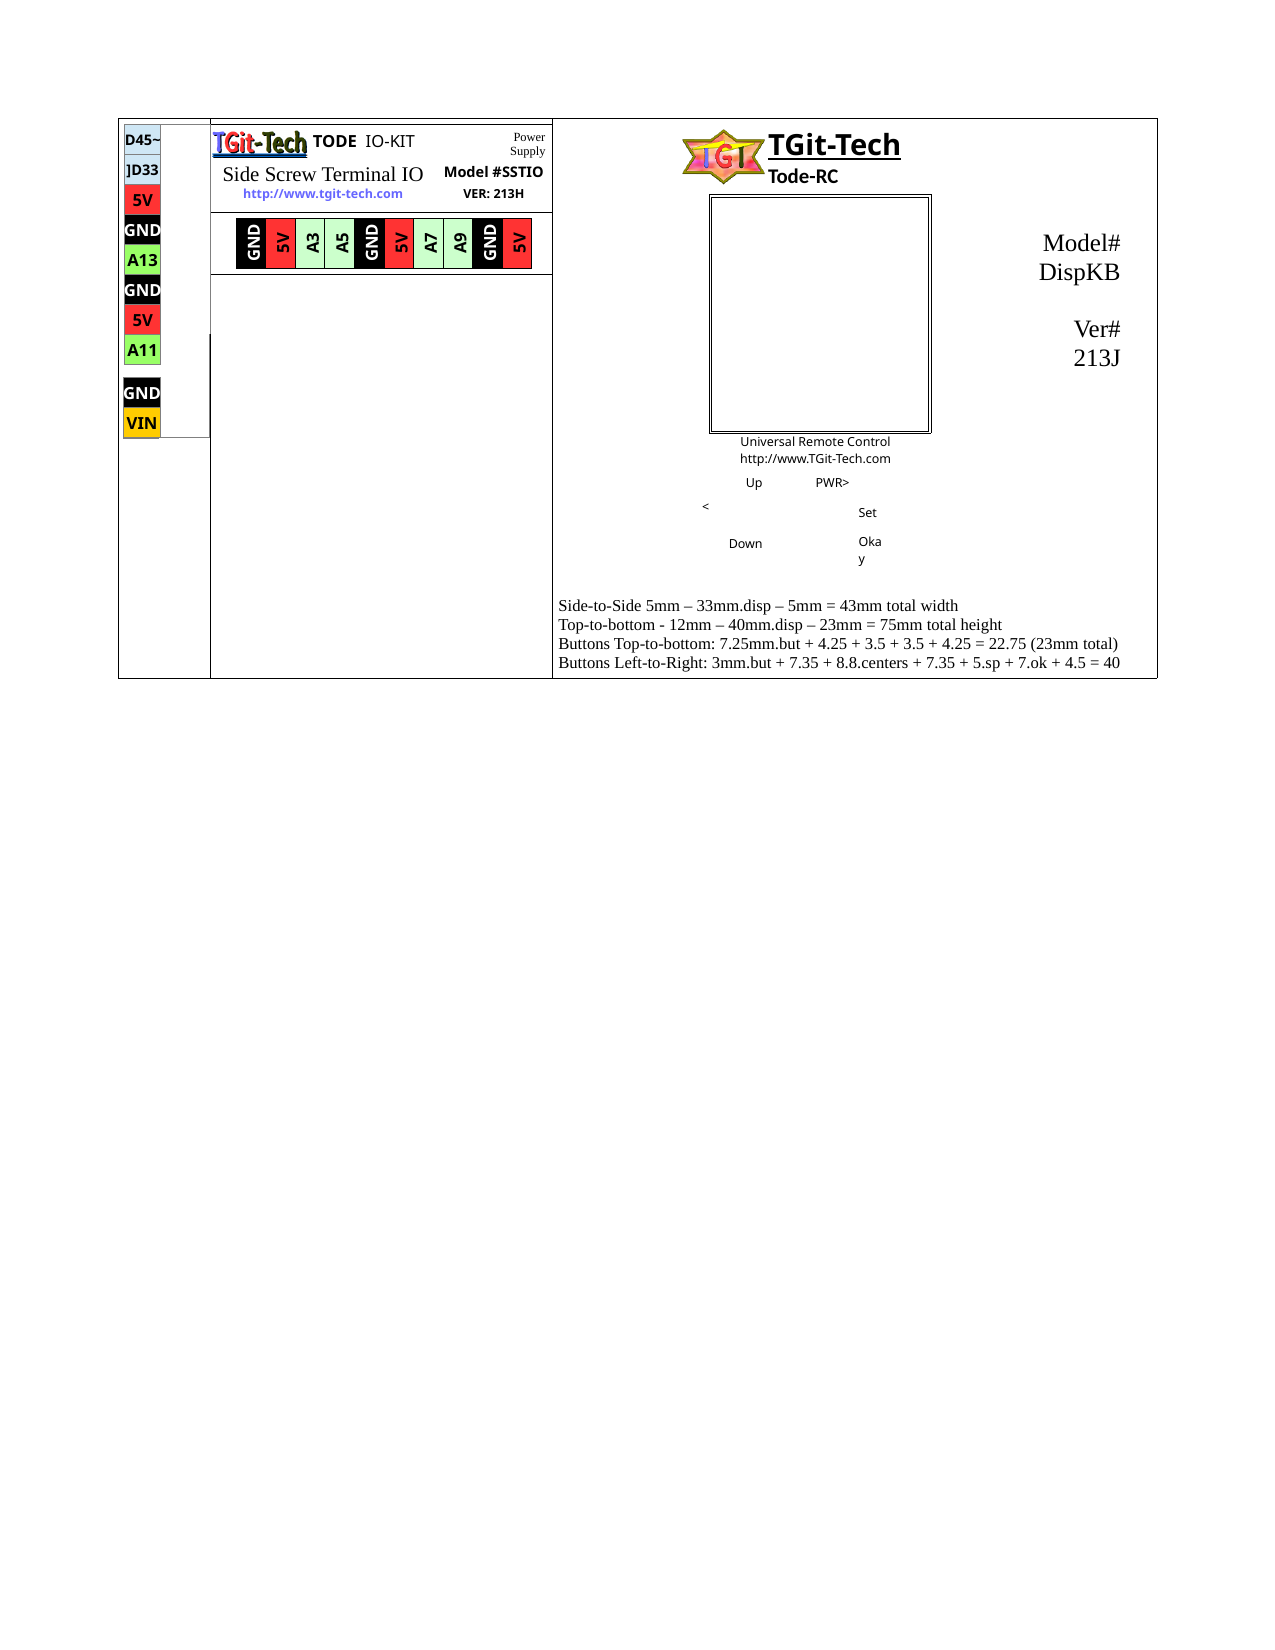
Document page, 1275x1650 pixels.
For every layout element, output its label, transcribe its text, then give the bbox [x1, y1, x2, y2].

table_cell Side Screw Terminal IO [211, 162, 436, 186]
table_cell [702, 521, 719, 567]
table_cell [932, 194, 963, 431]
table_header A7 [414, 219, 443, 268]
table_header GND [237, 219, 265, 268]
table_cell [815, 498, 858, 521]
table_header [211, 275, 552, 678]
table_header [929, 433, 938, 474]
table_header A9 [444, 219, 472, 268]
table_cell [929, 521, 938, 567]
table_cell PWR> [815, 474, 858, 498]
table_cell [929, 474, 938, 498]
table_cell < [702, 498, 719, 521]
table_cell Okay [858, 521, 888, 567]
table_cell [589, 431, 677, 596]
table_header 5V [385, 219, 413, 268]
table_cell [211, 213, 552, 273]
table_cell [963, 431, 1120, 596]
table_cell [702, 474, 719, 498]
table_cell [929, 498, 938, 521]
table_header Universal Remote Control http://www.TGit-Tech.com [702, 433, 929, 474]
table_cell [858, 474, 888, 498]
table_header [119, 119, 210, 678]
table_header GND [355, 219, 384, 268]
table_cell http://www.tgit-tech.com [211, 186, 436, 203]
table_header TODE IO-KIT [211, 130, 436, 162]
table_header [211, 119, 552, 124]
table_header [589, 124, 677, 194]
table_header GND [473, 219, 502, 268]
table_cell [888, 474, 929, 498]
picture [679, 126, 768, 186]
picture [211, 130, 309, 160]
table_cell Up [720, 474, 762, 498]
table_header 5V [266, 219, 295, 268]
table_cell Set [858, 498, 888, 521]
table_cell [589, 194, 677, 431]
table_cell [762, 521, 815, 567]
table_header Power Supply [436, 130, 551, 162]
table_cell [762, 474, 815, 498]
table_cell [815, 521, 858, 567]
table_header A3 [296, 219, 324, 268]
table_cell [677, 431, 963, 596]
table_cell VER: 213H [436, 186, 551, 203]
table_cell [762, 498, 815, 521]
table_cell Model# DispKB Ver# 213J [963, 194, 1120, 431]
table_cell [888, 521, 929, 567]
table_header [211, 125, 552, 212]
table_cell [677, 194, 709, 431]
table_header TGit-Tech Tode-RC [677, 124, 963, 194]
table_header 5V [503, 219, 531, 268]
table_cell [720, 498, 762, 521]
table_cell Model #SSTIO [436, 162, 551, 186]
table_header A5 [325, 219, 354, 268]
table_header Side-to-Side 5mm – 33mm.disp – 5mm = 43mm total width Top-to-bottom - 12mm – 40mm.disp – 23mm = 75mm total height Buttons Top-to-bottom: 7.25mm.but + 4.25 + 3.5 + 3.5 + 4.25 = 22.75 (23mm total) Buttons Left-to-Right: 3mm.but + 7.35 + 8.8.centers + 7.35 + 5.sp + 7.ok + 4.5 = 40 [553, 119, 1157, 678]
table_header [963, 124, 1120, 194]
table_cell Down [720, 521, 762, 567]
table_cell [712, 198, 928, 431]
table_cell [888, 498, 929, 521]
